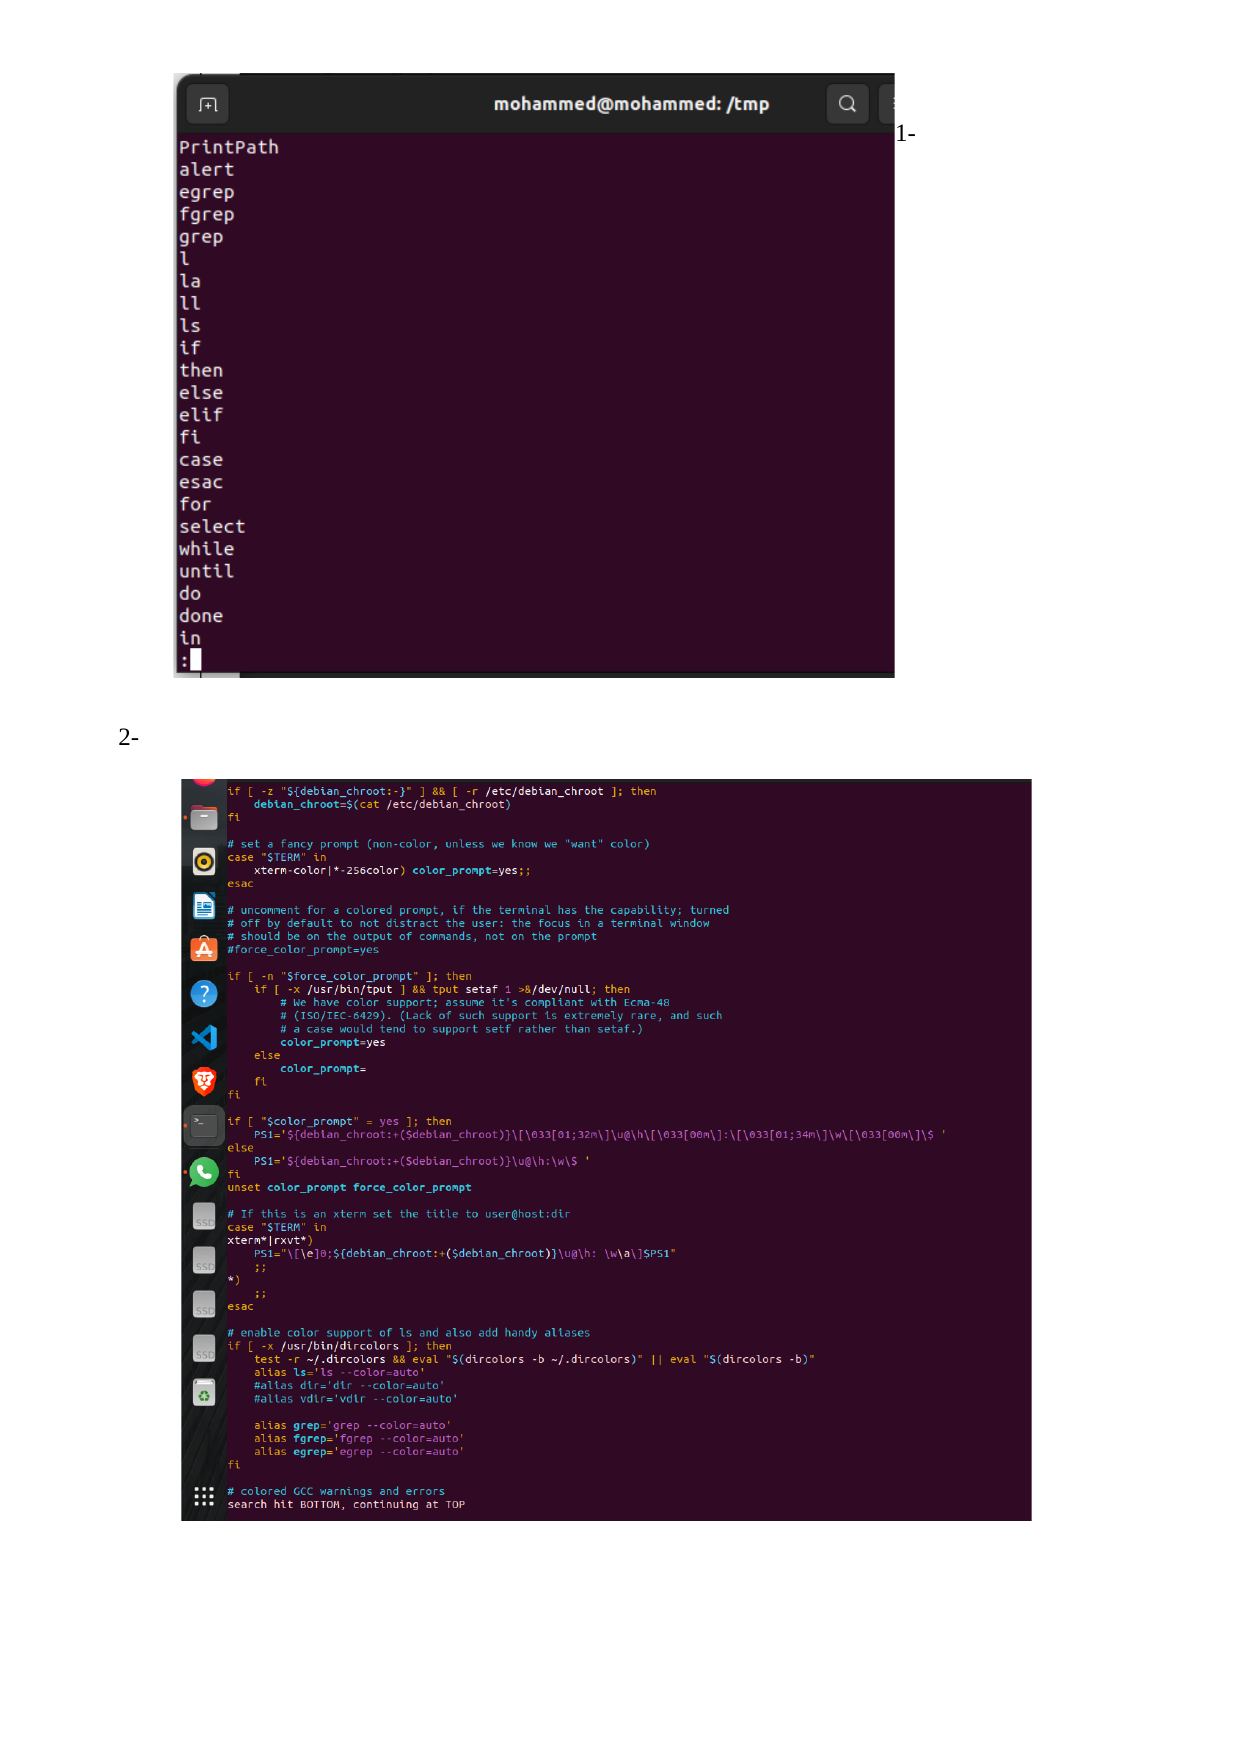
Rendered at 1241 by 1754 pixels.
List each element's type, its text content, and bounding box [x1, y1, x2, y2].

text 2- [118, 722, 1122, 751]
text 1- [895, 118, 1122, 147]
picture [181, 779, 1032, 1521]
picture [173, 73, 895, 678]
text [118, 118, 173, 147]
